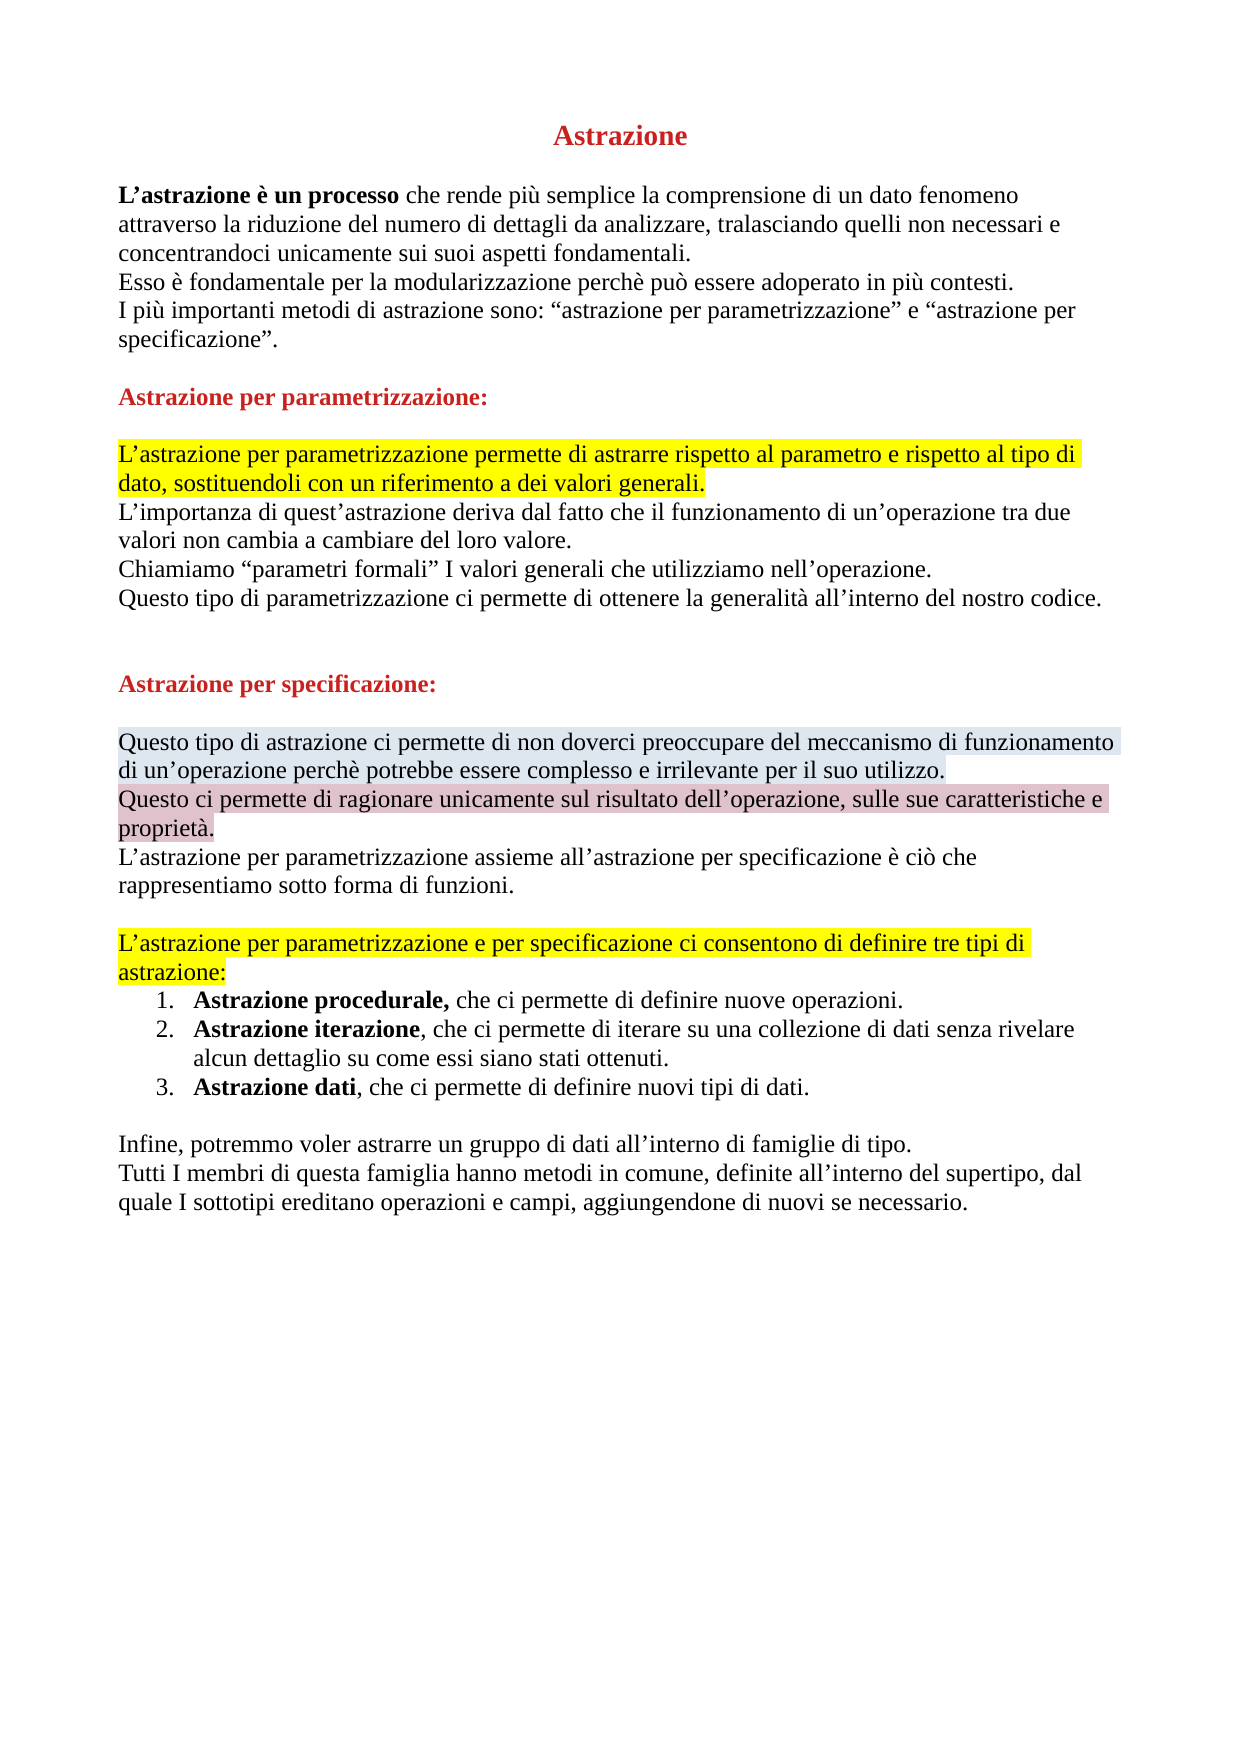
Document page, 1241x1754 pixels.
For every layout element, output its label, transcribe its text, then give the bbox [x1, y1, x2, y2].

text L’astrazione per parametrizzazione permette di astrarre rispetto al parametro e rispetto al tipo di dato, sostituendoli con un riferimento a dei valori generali. [118, 439, 1122, 497]
text Astrazione per specificazione: [118, 669, 1122, 698]
text L’importanza di quest’astrazione deriva dal fatto che il funzionamento di un’operazione tra due valori non cambia a cambiare del loro valore. [118, 497, 1122, 554]
text Questo ci permette di ragionare unicamente sul risultato dell’operazione, sulle sue caratteristiche e proprietà. [118, 784, 1122, 842]
text Questo tipo di astrazione ci permette di non doverci preoccupare del meccanismo di funzionamento di un’operazione perchè potrebbe essere complesso e irrilevante per il suo utilizzo. [118, 727, 1122, 784]
text Chiamiamo “parametri formali” I valori generali che utilizziamo nell’operazione. [118, 554, 1122, 583]
text L’astrazione è un processo che rende più semplice la comprensione di un dato fenomeno attraverso la riduzione del numero di dettagli da analizzare, tralasciando quelli non necessari e concentrandoci unicamente sui suoi aspetti fondamentali. [118, 180, 1122, 267]
text Questo tipo di parametrizzazione ci permette di ottenere la generalità all’interno del nostro codice. [118, 583, 1122, 612]
text Tutti I membri di questa famiglia hanno metodi in comune, definite all’interno del supertipo, dal quale I sottotipi ereditano operazioni e campi, aggiungendone di nuovi se necessario. [118, 1158, 1122, 1215]
list Astrazione procedurale, che ci permette di definire nuove operazioni. [156, 985, 1122, 1014]
text Astrazione per parametrizzazione: [118, 382, 1122, 410]
list Astrazione dati, che ci permette di definire nuovi tipi di dati. [156, 1072, 1122, 1100]
list Astrazione iterazione, che ci permette di iterare su una collezione di dati senza rivelare alcun dettaglio su come essi siano stati ottenuti. [156, 1014, 1122, 1072]
text L’astrazione per parametrizzazione e per specificazione ci consentono di definire tre tipi di astrazione: [118, 928, 1122, 985]
text L’astrazione per parametrizzazione assieme all’astrazione per specificazione è ciò che rappresentiamo sotto forma di funzioni. [118, 842, 1122, 899]
text I più importanti metodi di astrazione sono: “astrazione per parametrizzazione” e “astrazione per specificazione”. [118, 295, 1122, 353]
text Esso è fondamentale per la modularizzazione perchè può essere adoperato in più contesti. [118, 267, 1122, 295]
text Infine, potremmo voler astrarre un gruppo di dati all’interno di famiglie di tipo. [118, 1129, 1122, 1158]
text Astrazione [118, 118, 1122, 152]
